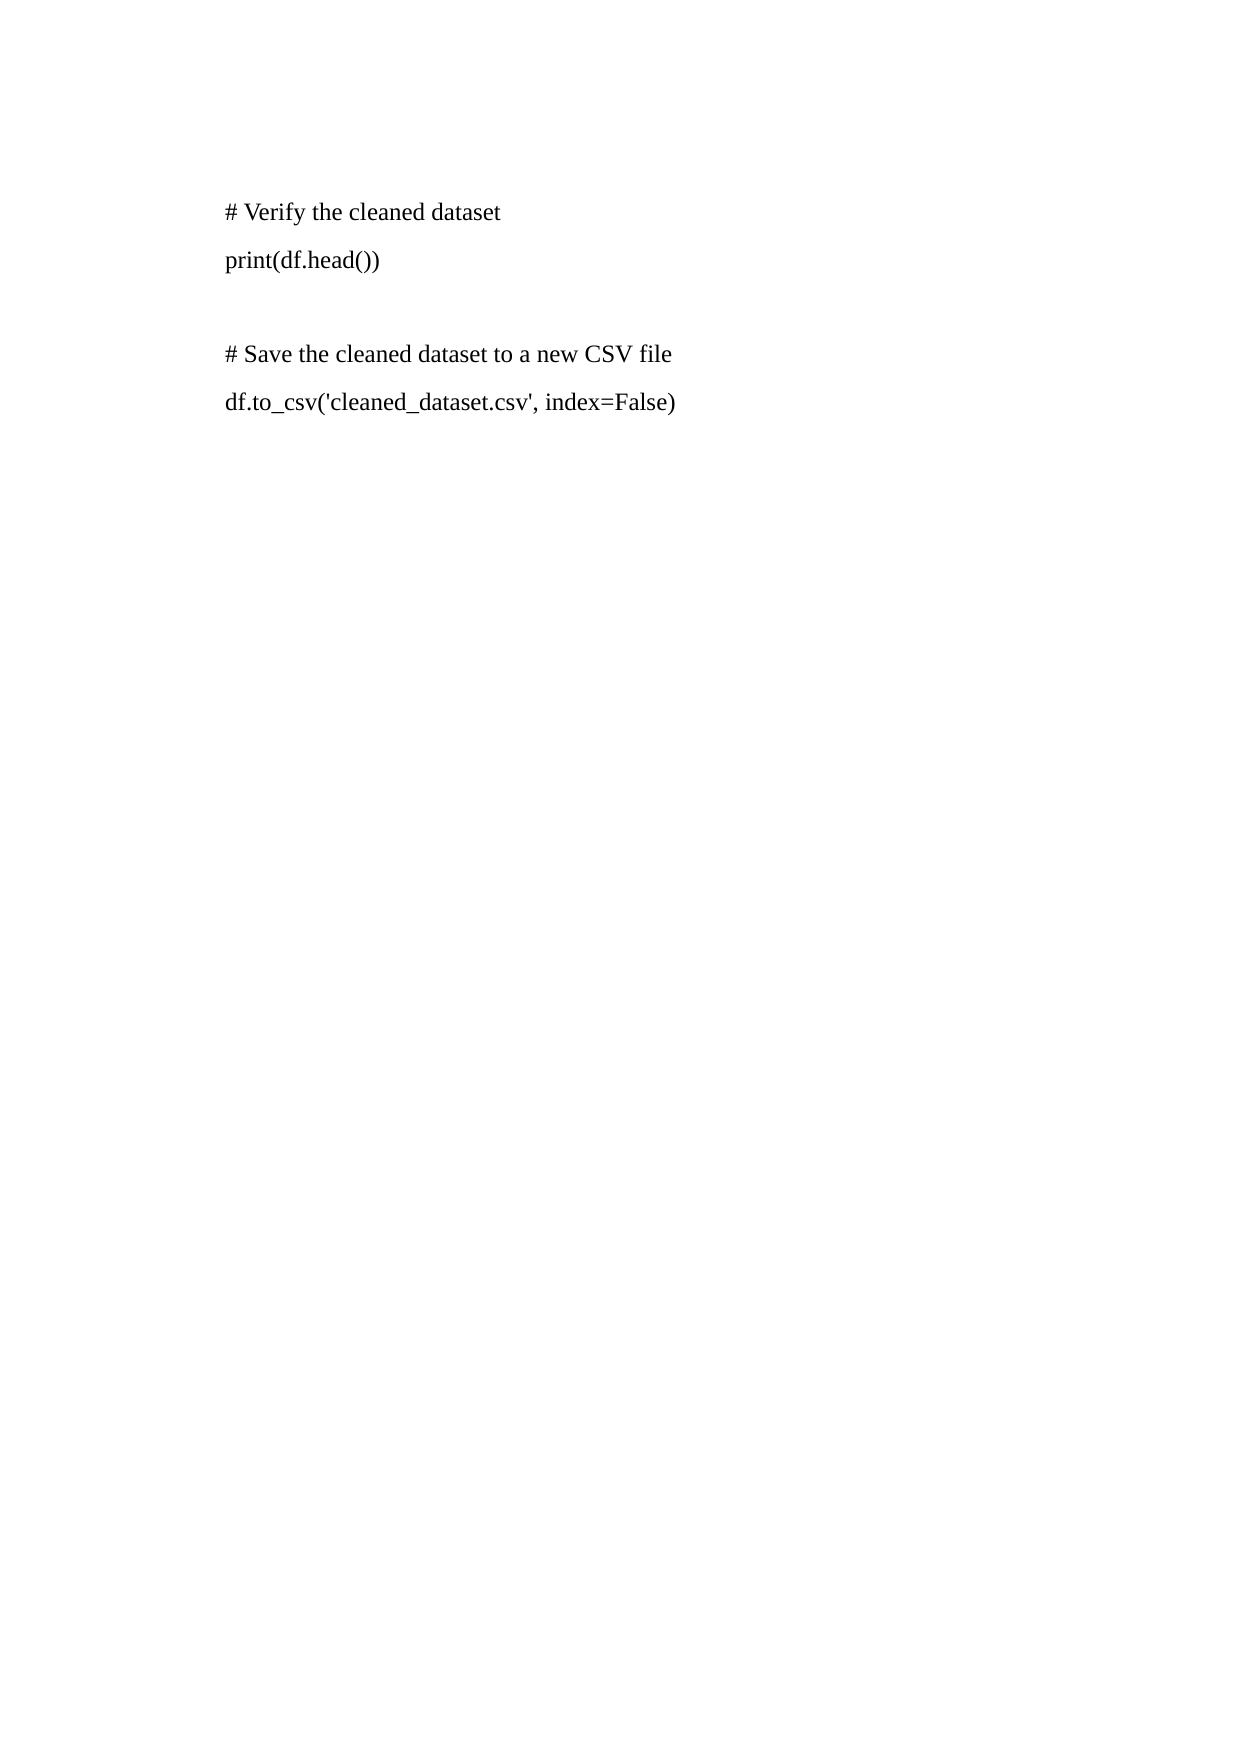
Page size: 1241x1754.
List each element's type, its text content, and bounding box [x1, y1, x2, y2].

text print(df.head()) [225, 245, 1090, 273]
text # Verify the cleaned dataset [225, 197, 1090, 226]
text df.to_csv('cleaned_dataset.csv', index=False) [225, 387, 1090, 416]
text # Save the cleaned dataset to a new CSV file [225, 339, 1090, 368]
